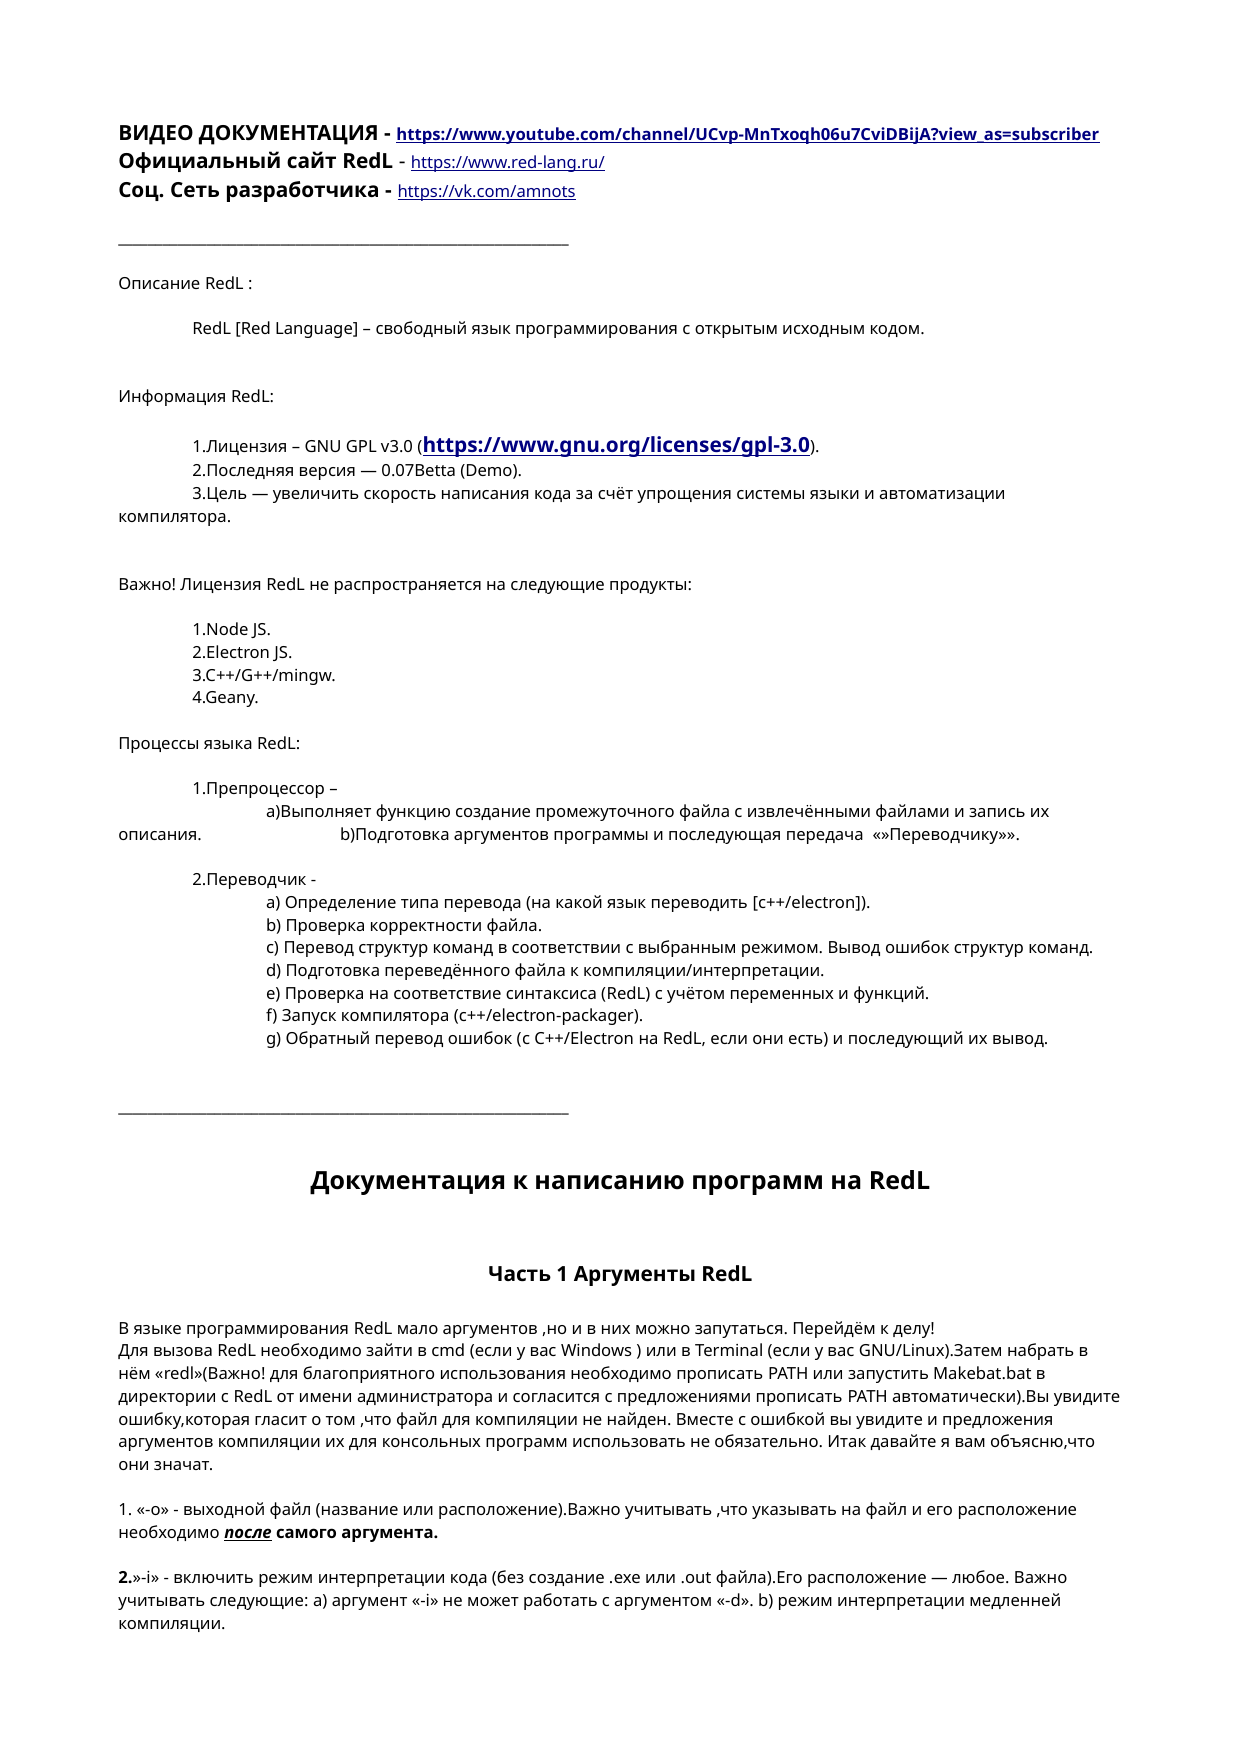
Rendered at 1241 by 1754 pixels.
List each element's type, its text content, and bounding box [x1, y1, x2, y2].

text 2.»-i» - включить режим интерпретации кода (без создание .exe или .out файла).Его расположение — любое. Важно учитывать следующие: a) аргумент «-i» не может работать с аргументом «-d». b) режим интерпретации медленней компиляции. [118, 1566, 1122, 1634]
text Важно! Лицензия RedL не распространяется на следующие продукты: [118, 572, 1122, 595]
text Часть 1 Аргументы RedL [118, 1259, 1122, 1288]
text Документация к написанию программ на RedL [118, 1163, 1122, 1197]
text c) Перевод структур команд в соответствии с выбранным режимом. Вывод ошибок структур команд. [118, 936, 1122, 958]
text _____________________________________________________________ [118, 226, 1122, 249]
text 1.Препроцессор – [118, 777, 1122, 799]
text b) Проверка корректности файла. [118, 913, 1122, 936]
text Описание RedL : [118, 272, 1122, 294]
text 2.Electron JS. [118, 641, 1122, 663]
text В языке программирования RedL мало аргументов ,но и в них можно запутаться. Перейдём к делу! [118, 1316, 1122, 1339]
text Соц. Сеть разработчика - https://vk.com/amnots [118, 175, 1122, 203]
text d) Подготовка переведённого файла к компиляции/интерпретации. [118, 958, 1122, 981]
text _____________________________________________________________ [118, 1095, 1122, 1117]
text 3.Цель — увеличить скорость написания кода за счёт упрощения системы языки и автоматизации компилятора. [118, 482, 1122, 527]
text Для вызова RedL необходимо зайти в cmd (если у вас Windows ) или в Terminal (если у вас GNU/Linux).Затем набрать в нём «redl»(Важно! для благоприятного использования необходимо прописать PATH или запустить Makebat.bat в директории с RedL от имени администратора и согласится с предложениями прописать PATH автоматически).Вы увидите ошибку,которая гласит о том ,что файл для компиляции не найден. Вместе с ошибкой вы увидите и предложения аргументов компиляции их для консольных программ использовать не обязательно. Итак давайте я вам объясню,что они значат. [118, 1339, 1122, 1475]
text Процессы языка RedL: [118, 731, 1122, 754]
text 2.Переводчик - [118, 868, 1122, 890]
text 1. «-o» - выходной файл (название или расположение).Важно учитывать ,что указывать на файл и его расположение необходимо после самого аргумента. [118, 1498, 1122, 1543]
text 3.C++/G++/mingw. [118, 663, 1122, 686]
text Информация RedL: [118, 385, 1122, 408]
text f) Запуск компилятора (c++/electron-packager). [118, 1004, 1122, 1027]
text RedL [Red Language] – свободный язык программирования с открытым исходным кодом. [118, 317, 1122, 340]
text a)Выполняет функцию создание промежуточного файла с извлечёнными файлами и запись их описания. b)Подготовка аргументов программы и последующая передача «»Переводчику»». [118, 799, 1122, 845]
text 1.Node JS. [118, 618, 1122, 641]
text e) Проверка на соответствие синтаксиса (RedL) с учётом переменных и функций. [118, 981, 1122, 1004]
text 4.Geany. [118, 686, 1122, 709]
text ВИДЕО ДОКУМЕНТАЦИЯ - https://www.youtube.com/channel/UCvp-MnTxoqh06u7CviDBijA?view_as=subscriber [118, 118, 1122, 147]
text Официальный сайт RedL - https://www.red-lang.ru/ [118, 147, 1122, 175]
text g) Обратный перевод ошибок (c С++/Electron на RedL, если они есть) и последующий их вывод. [118, 1027, 1122, 1049]
text 1.Лицензия – GNU GPL v3.0 (https://www.gnu.org/licenses/gpl-3.0). [118, 431, 1122, 459]
text a) Определение типа перевода (на какой язык переводить [c++/electron]). [118, 890, 1122, 913]
text 2.Последняя версия — 0.07Betta (Demo). [118, 459, 1122, 482]
